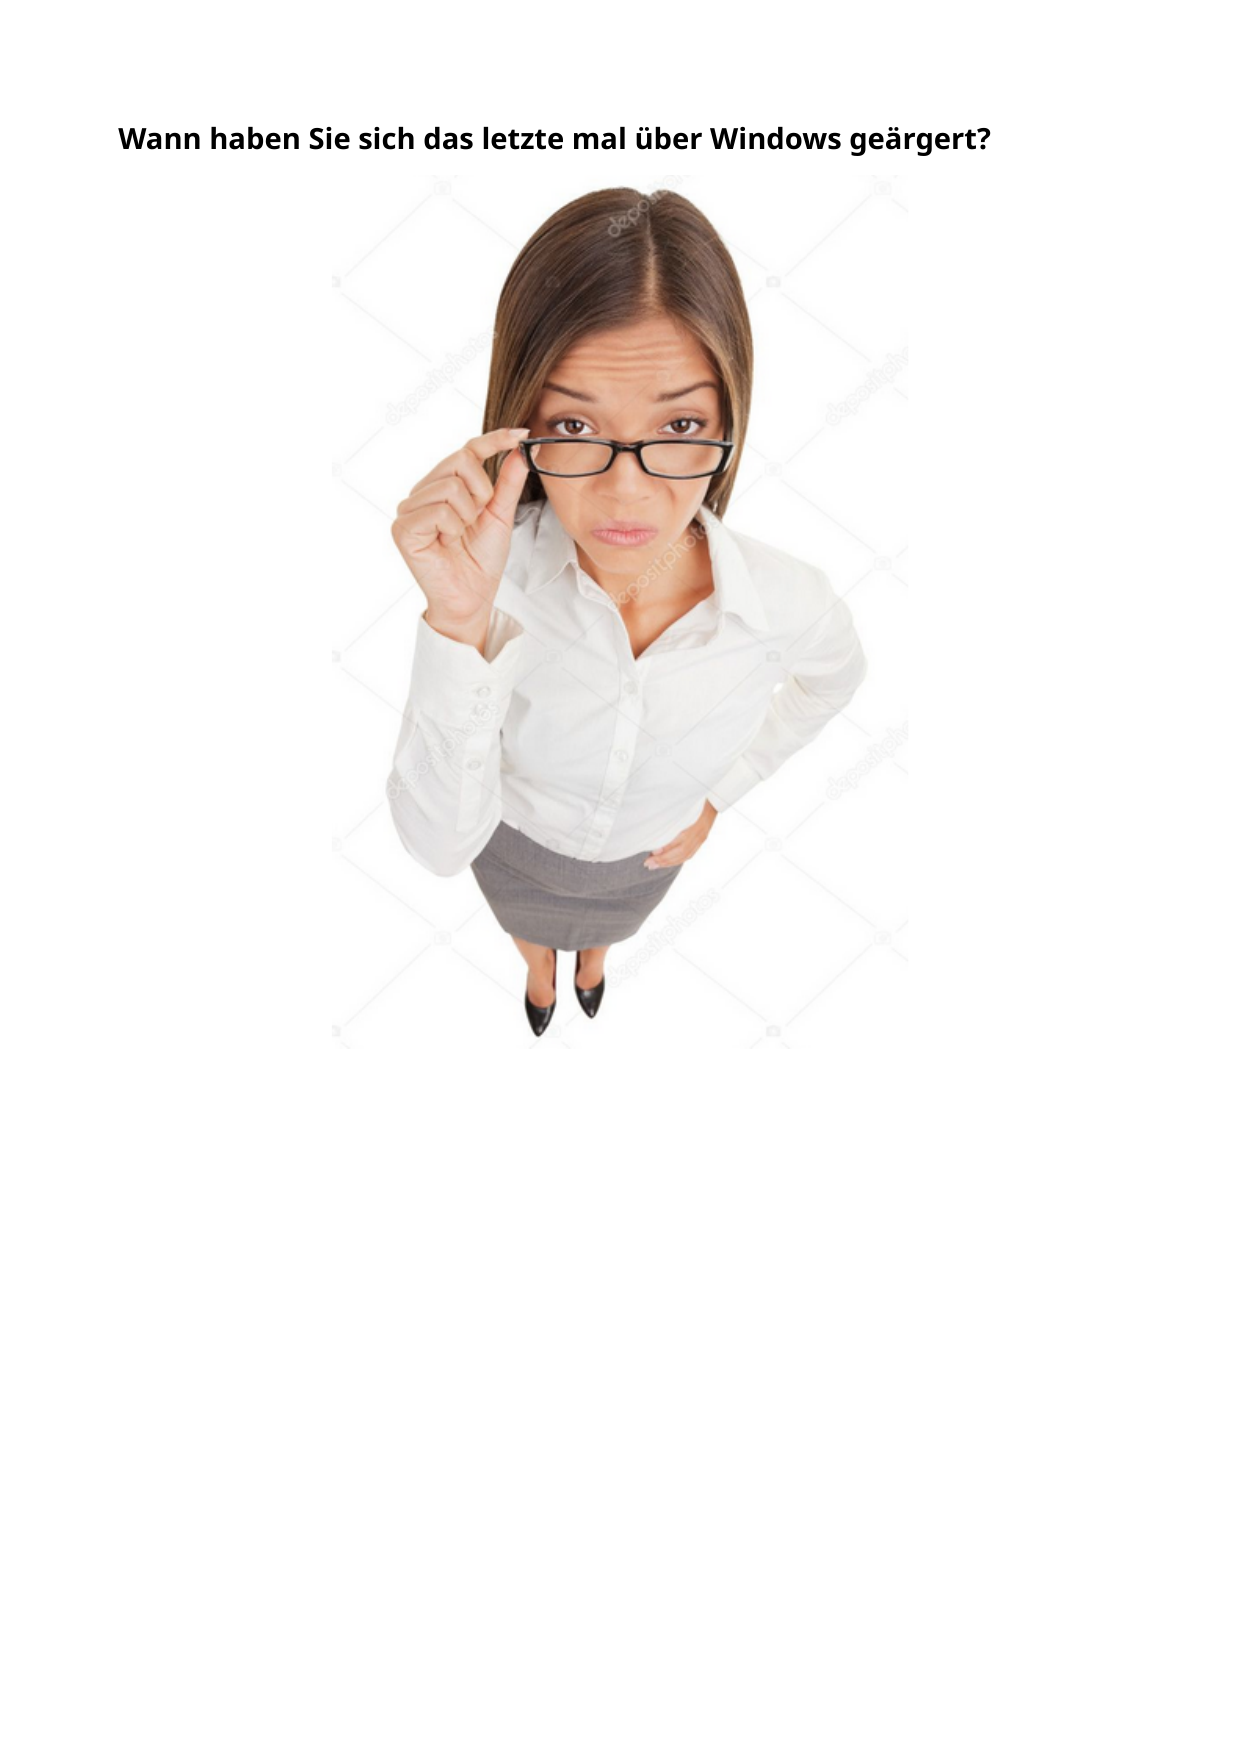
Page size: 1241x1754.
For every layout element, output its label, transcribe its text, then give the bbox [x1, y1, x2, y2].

text Wann haben Sie sich das letzte mal über Windows geärgert? [118, 118, 1122, 158]
picture [331, 175, 909, 1049]
